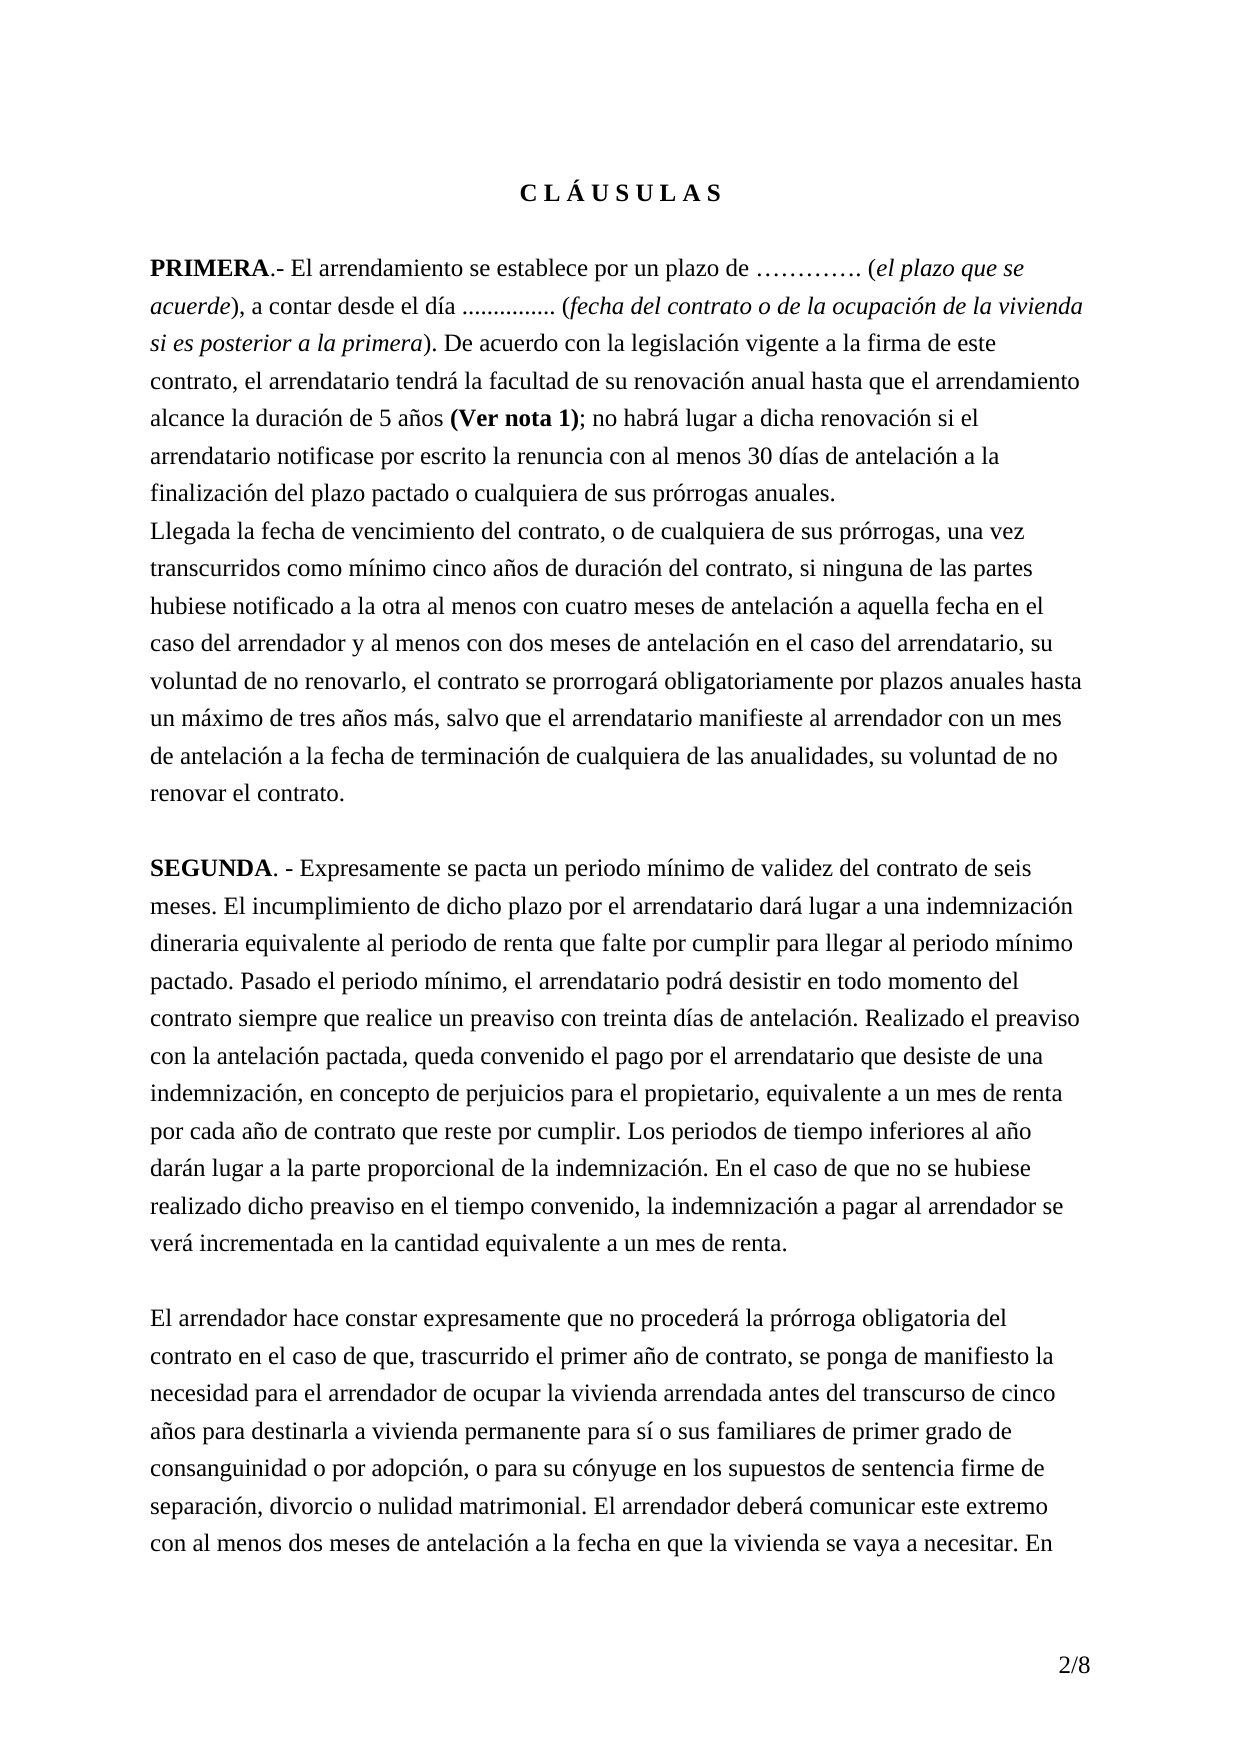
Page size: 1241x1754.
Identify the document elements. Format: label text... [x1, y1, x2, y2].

text Llegada la fecha de vencimiento del contrato, o de cualquiera de sus prórrogas, una vez transcurridos como mínimo cinco años de duración del contrato, si ninguna de las partes hubiese notificado a la otra al menos con cuatro meses de antelación a aquella fecha en el [150, 512, 1090, 624]
text C L Á U S U L A S [150, 174, 1090, 212]
text caso del arrendador y al menos con dos meses de antelación en el caso del arrendatario, su voluntad de no renovarlo, el contrato se prorrogará obligatoriamente por plazos anuales hasta un máximo de tres años más, salvo que el arrendatario manifieste al arrendador con un mes de antelación a la fecha de terminación de cualquiera de las anualidades, su voluntad de no renovar el contrato. [150, 624, 1090, 812]
text PRIMERA.- El arrendamiento se establece por un plazo de …………. (el plazo que se acuerde), a contar desde el día ............... (fecha del contrato o de la ocupación de la vivienda si es posterior a la primera). De acuerdo con la legislación vigente a la firma de este contrato, el arrendatario tendrá la facultad de su renovación anual hasta que el arrendamiento alcance la duración de 5 años (Ver nota 1); no habrá lugar a dicha renovación si el arrendatario notificase por escrito la renuncia con al menos 30 días de antelación a la finalización del plazo pactado o cualquiera de sus prórrogas anuales. [150, 249, 1090, 512]
text El arrendador hace constar expresamente que no procederá la prórroga obligatoria del contrato en el caso de que, trascurrido el primer año de contrato, se ponga de manifiesto la necesidad para el arrendador de ocupar la vivienda arrendada antes del transcurso de cinco años para destinarla a vivienda permanente para sí o sus familiares de primer grado de consanguinidad o por adopción, o para su cónyuge en los supuestos de sentencia firme de separación, divorcio o nulidad matrimonial. El arrendador deberá comunicar este extremo con al menos dos meses de antelación a la fecha en que la vivienda se vaya a necesitar. En [150, 1299, 1090, 1562]
text SEGUNDA. - Expresamente se pacta un periodo mínimo de validez del contrato de seis meses. El incumplimiento de dicho plazo por el arrendatario dará lugar a una indemnización dineraria equivalente al periodo de renta que falte por cumplir para llegar al periodo mínimo pactado. Pasado el periodo mínimo, el arrendatario podrá desistir en todo momento del contrato siempre que realice un preaviso con treinta días de antelación. Realizado el preaviso con la antelación pactada, queda convenido el pago por el arrendatario que desiste de una indemnización, en concepto de perjuicios para el propietario, equivalente a un mes de renta por cada año de contrato que reste por cumplir. Los periodos de tiempo inferiores al año darán lugar a la parte proporcional de la indemnización. En el caso de que no se hubiese realizado dicho preaviso en el tiempo convenido, la indemnización a pagar al arrendador se verá incrementada en la cantidad equivalente a un mes de renta. [150, 849, 1090, 1262]
